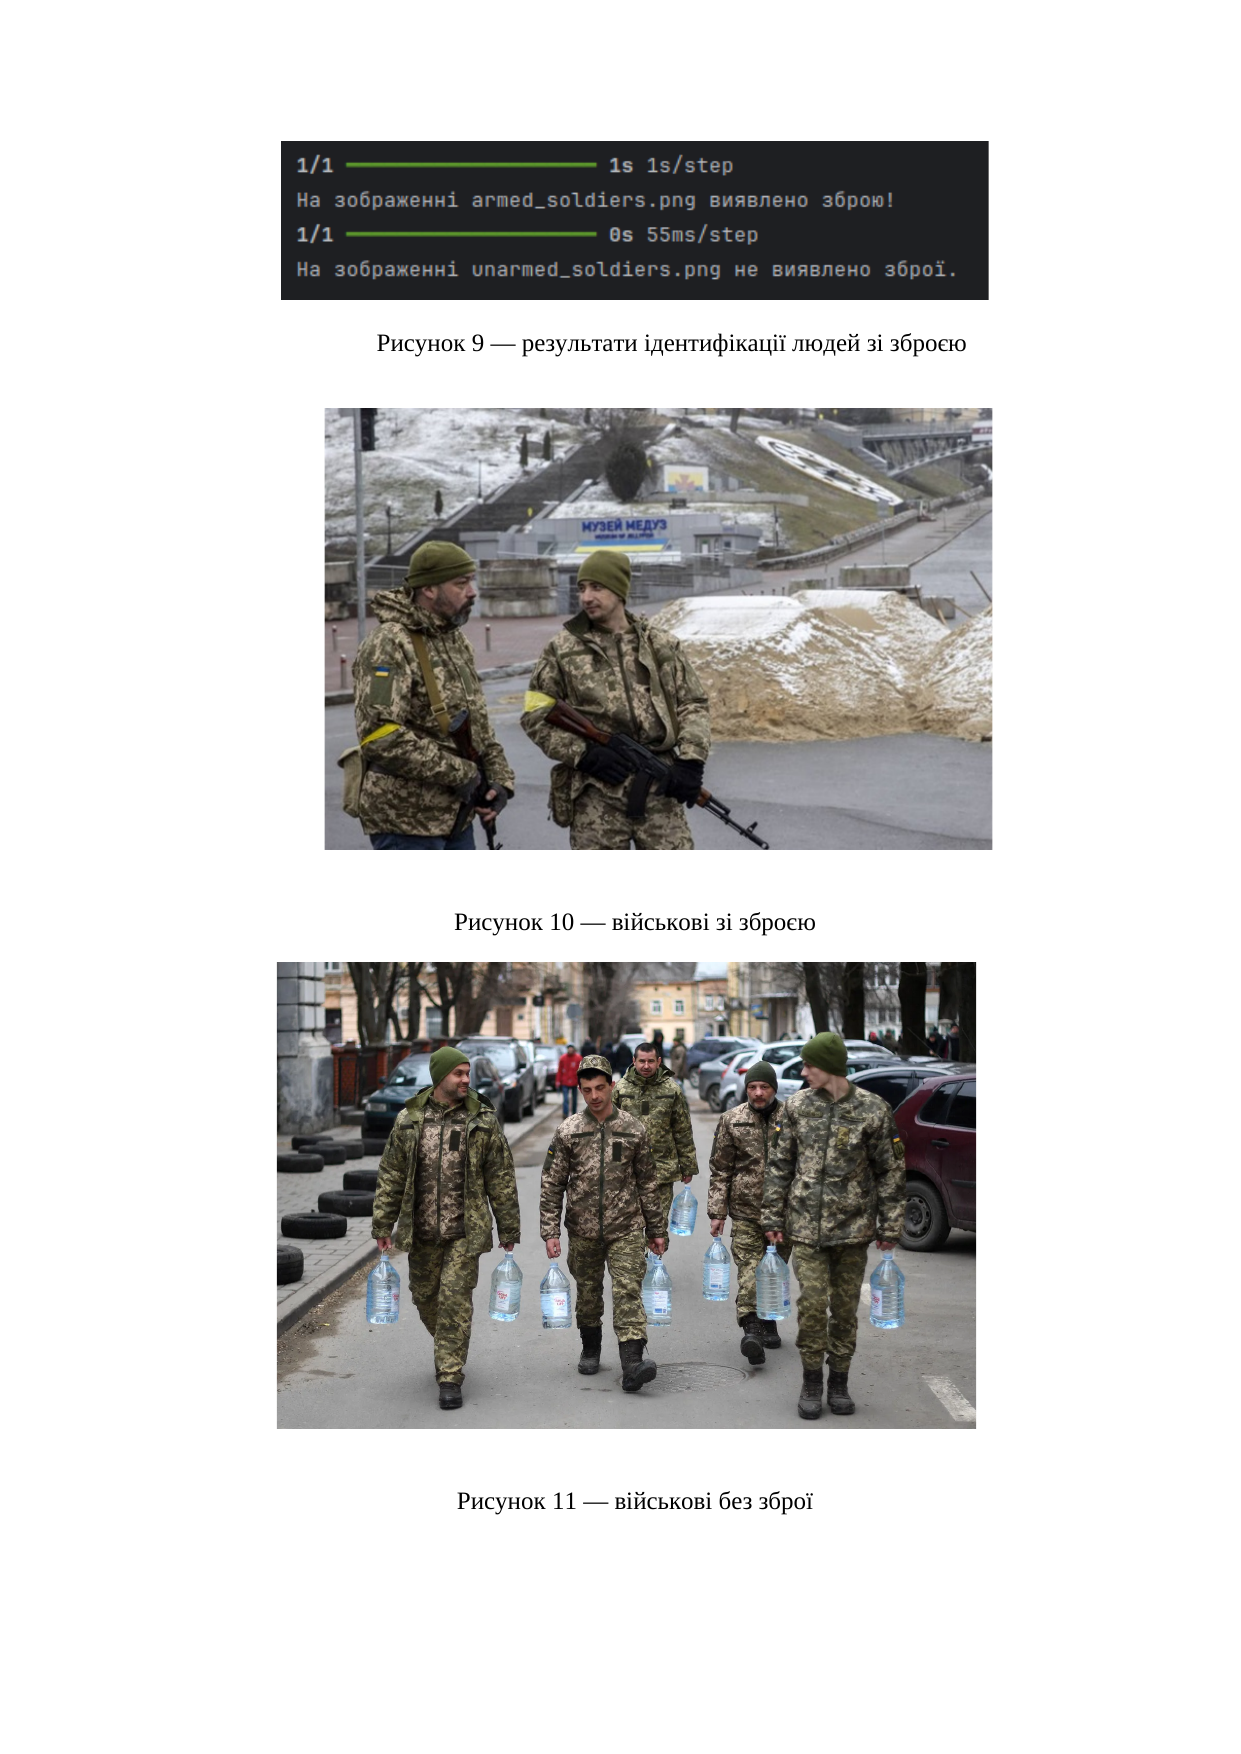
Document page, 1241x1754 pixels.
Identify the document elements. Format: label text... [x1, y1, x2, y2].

text Рисунок 10 — військові зі зброєю [148, 907, 1122, 936]
text Рисунок 11 — військові без зброї [148, 1486, 1122, 1515]
picture [324, 408, 993, 850]
text Рисунок 9 — результати ідентифікації людей зі зброєю [148, 328, 1122, 357]
picture [281, 141, 989, 300]
picture [276, 962, 977, 1429]
